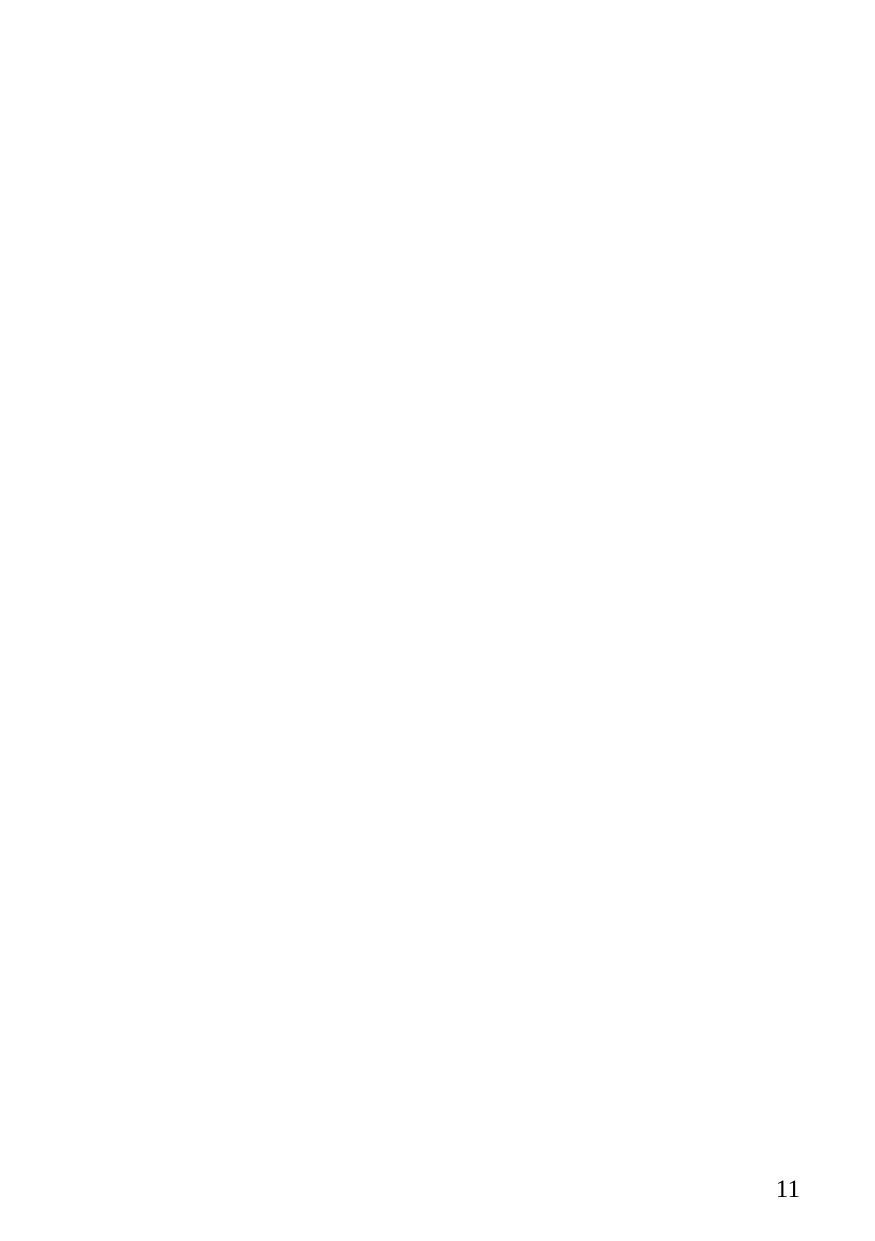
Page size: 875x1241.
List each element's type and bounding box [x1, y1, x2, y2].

table_cell [154, 38, 793, 66]
table_cell [109, 38, 154, 66]
